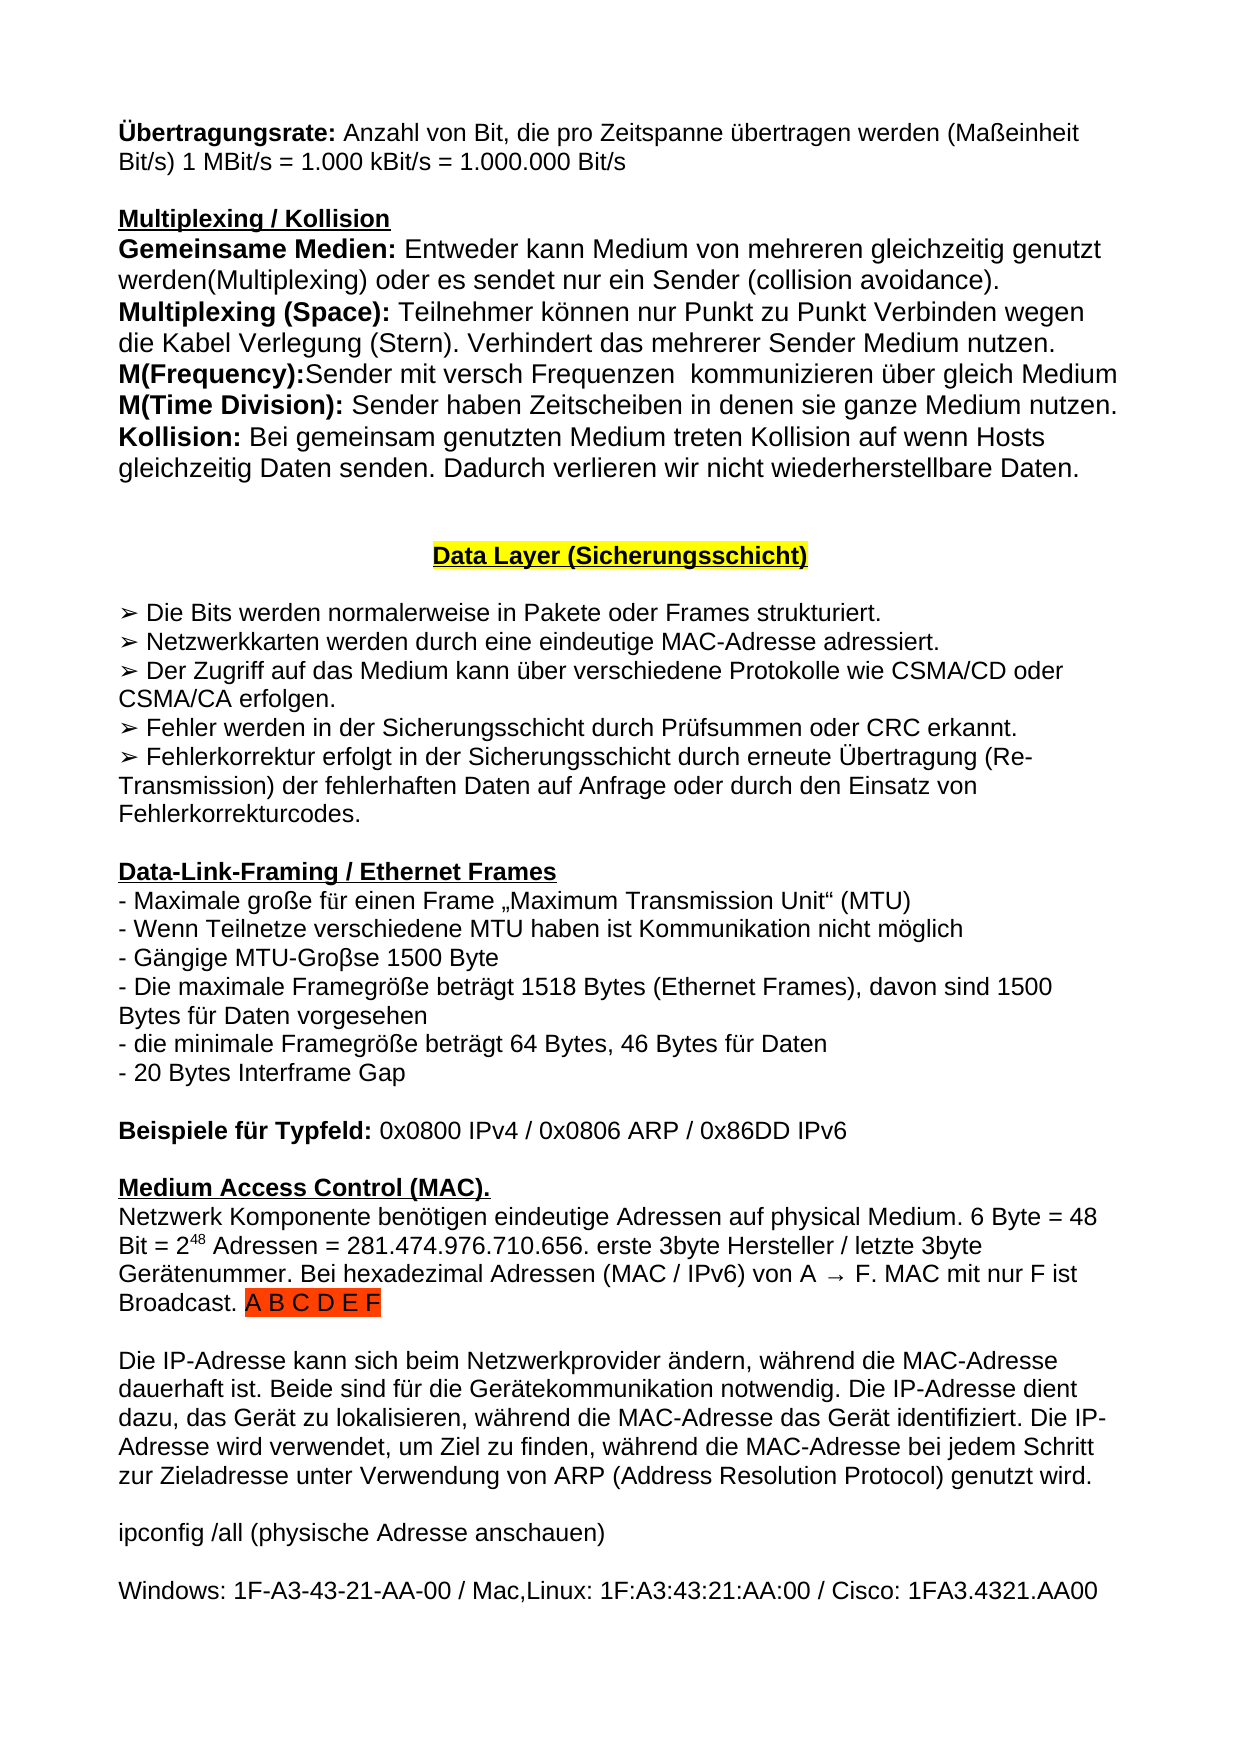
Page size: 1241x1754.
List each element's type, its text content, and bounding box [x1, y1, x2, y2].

text Beispiele für Typfeld: 0x0800 IPv4 / 0x0806 ARP / 0x86DD IPv6 [118, 1116, 1122, 1144]
text Multiplexing / Kollision [118, 204, 1122, 233]
text - 20 Bytes Interframe Gap [118, 1058, 1122, 1087]
text Data-Link-Framing / Ethernet Frames [118, 857, 1122, 886]
text - Gängige MTU-Groβse 1500 Byte [118, 943, 1122, 972]
text M(Frequency):Sender mit versch Frequenzen kommunizieren über gleich Medium [118, 358, 1122, 389]
text ➢ Fehler werden in der Sicherungsschicht durch Prüfsummen oder CRC erkannt. [118, 713, 1122, 742]
text M(Time Division): Sender haben Zeitscheiben in denen sie ganze Medium nutzen. [118, 389, 1122, 421]
text Die IP-Adresse kann sich beim Netzwerkprovider ändern, während die MAC-Adresse dauerhaft ist. Beide sind für die Gerätekommunikation notwendig. Die IP-Adresse dient dazu, das Gerät zu lokalisieren, während die MAC-Adresse das Gerät identifiziert. Die IP-Adresse wird verwendet, um Ziel zu finden, während die MAC-Adresse bei jedem Schritt zur Zieladresse unter Verwendung von ARP (Address Resolution Protocol) genutzt wird. [118, 1346, 1122, 1489]
text Kollision: Bei gemeinsam genutzten Medium treten Kollision auf wenn Hosts gleichzeitig Daten senden. Dadurch verlieren wir nicht wiederherstellbare Daten. [118, 421, 1122, 483]
text - die minimale Framegröße beträgt 64 Bytes, 46 Bytes für Daten [118, 1029, 1122, 1058]
text - Wenn Teilnetze verschiedene MTU haben ist Kommunikation nicht möglich [118, 914, 1122, 943]
text Übertragungsrate: Anzahl von Bit, die pro Zeitspanne übertragen werden (Maßeinheit Bit/s) 1 MBit/s = 1.000 kBit/s = 1.000.000 Bit/s [118, 118, 1122, 176]
text ➢ Der Zugriff auf das Medium kann über verschiedene Protokolle wie CSMA/CD oder CSMA/CA erfolgen. [118, 656, 1122, 713]
text - Die maximale Framegröße beträgt 1518 Bytes (Ethernet Frames), davon sind 1500 Bytes für Daten vorgesehen [118, 972, 1122, 1029]
text ➢ Fehlerkorrektur erfolgt in der Sicherungsschicht durch erneute Übertragung (Re-Transmission) der fehlerhaften Daten auf Anfrage oder durch den Einsatz von Fehlerkorrekturcodes. [118, 742, 1122, 828]
text - Maximale große für einen Frame „Maximum Transmission Unit“ (MTU) [118, 886, 1122, 914]
text ipconfig /all (physische Adresse anschauen) [118, 1518, 1122, 1547]
text Medium Access Control (MAC). [118, 1173, 1122, 1202]
text ➢ Die Bits werden normalerweise in Pakete oder Frames strukturiert. [118, 598, 1122, 627]
text Windows: 1F-A3-43-21-AA-00 / Mac,Linux: 1F:A3:43:21:AA:00 / Cisco: 1FA3.4321.AA00 [118, 1576, 1122, 1604]
text Gemeinsame Medien: Entweder kann Medium von mehreren gleichzeitig genutzt werden(Multiplexing) oder es sendet nur ein Sender (collision avoidance). [118, 233, 1122, 296]
text Netzwerk Komponente benötigen eindeutige Adressen auf physical Medium. 6 Byte = 48 Bit = 248 Adressen = 281.474.976.710.656. erste 3byte Hersteller / letzte 3byte Gerätenummer. Bei hexadezimal Adressen (MAC / IPv6) von A → F. MAC mit nur F ist Broadcast. A B C D E F [118, 1202, 1122, 1317]
text Data Layer (Sicherungsschicht) [118, 541, 1122, 569]
text Multiplexing (Space): Teilnehmer können nur Punkt zu Punkt Verbinden wegen die Kabel Verlegung (Stern). Verhindert das mehrerer Sender Medium nutzen. [118, 296, 1122, 358]
text ➢ Netzwerkkarten werden durch eine eindeutige MAC-Adresse adressiert. [118, 627, 1122, 656]
